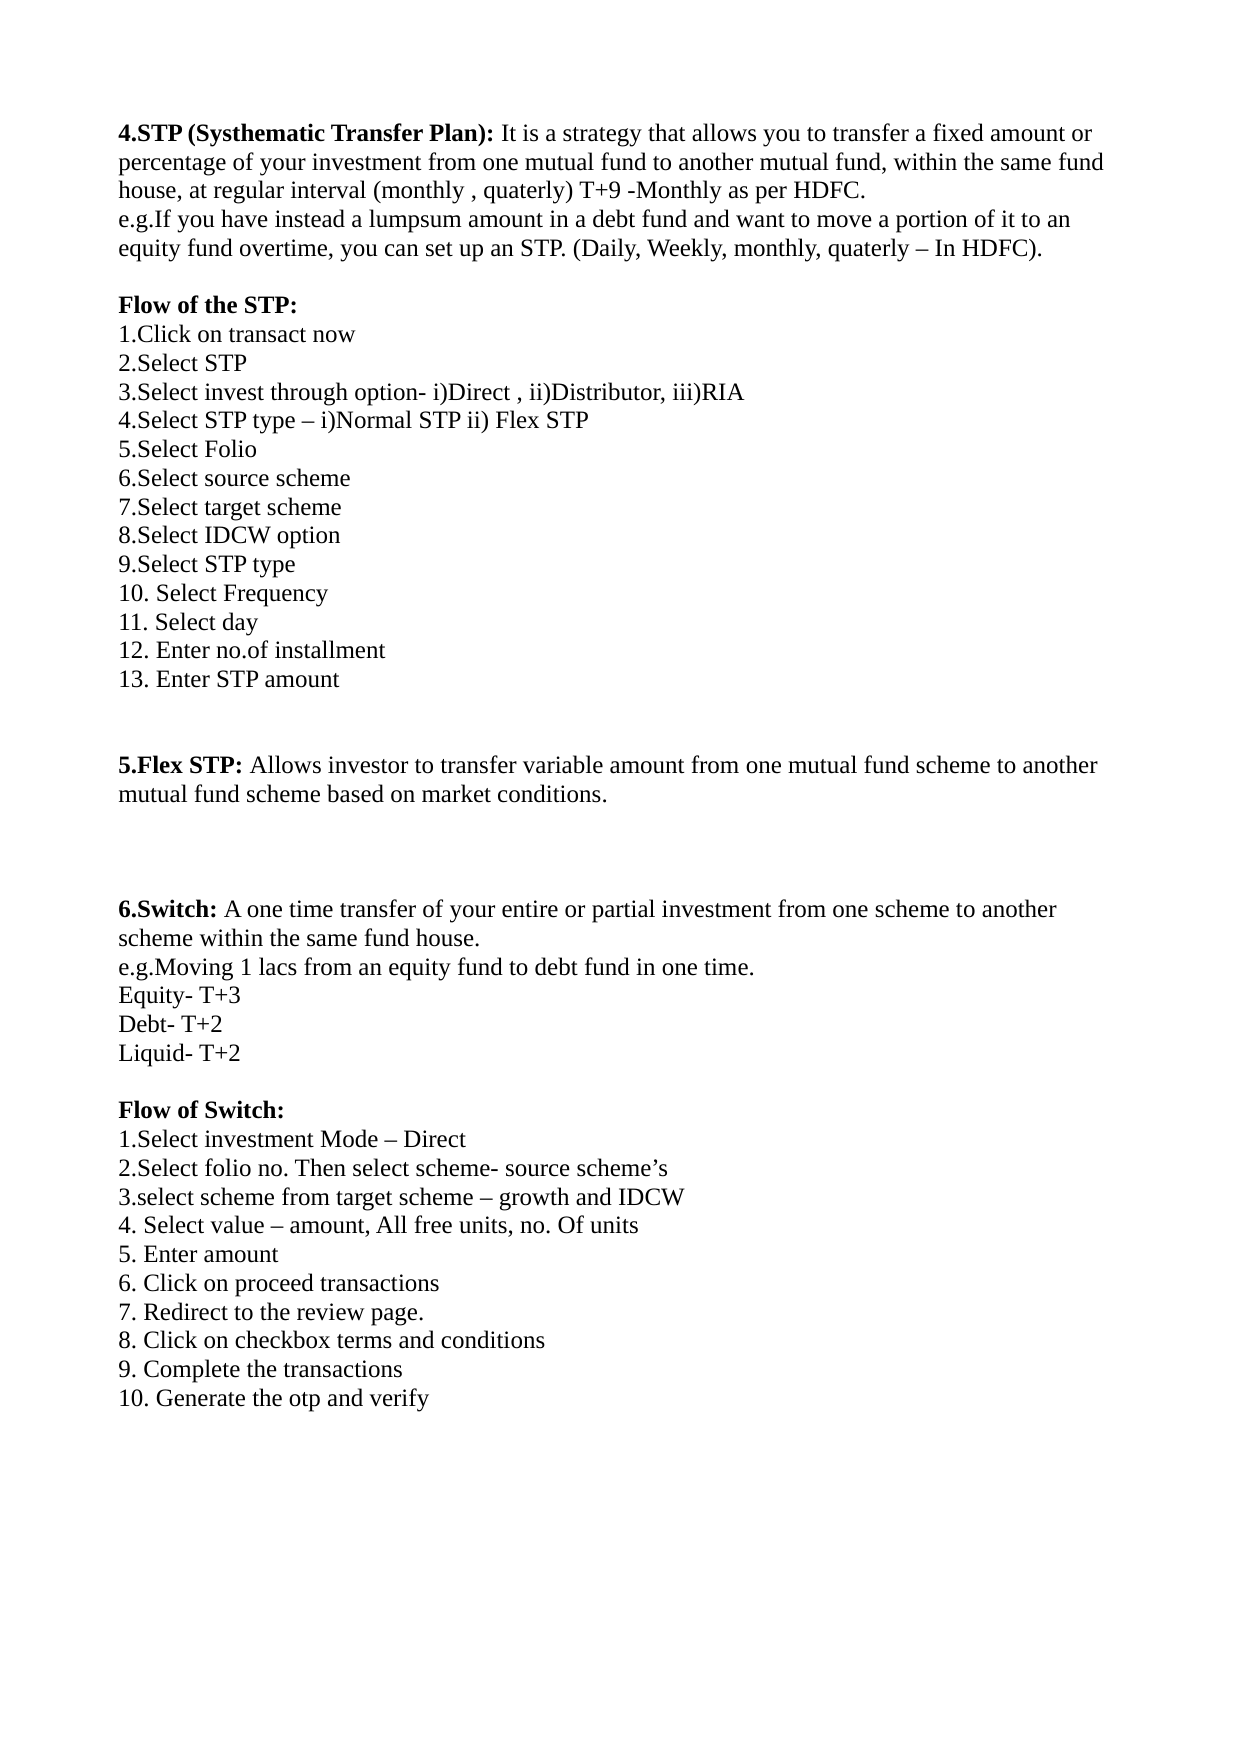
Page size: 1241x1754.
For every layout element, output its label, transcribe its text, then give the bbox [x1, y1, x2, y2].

text 4.Select STP type – i)Normal STP ii) Flex STP [118, 406, 1122, 434]
text 1.Click on transact now [118, 319, 1122, 348]
text 3.select scheme from target scheme – growth and IDCW [118, 1182, 1122, 1211]
text 7. Redirect to the review page. [118, 1297, 1122, 1326]
text 2.Select folio no. Then select scheme- source scheme’s [118, 1153, 1122, 1182]
text Equity- T+3 [118, 981, 1122, 1009]
text Liquid- T+2 [118, 1038, 1122, 1067]
text 11. Select day [118, 607, 1122, 636]
text Flow of Switch: [118, 1096, 1122, 1124]
text 4.STP (Systhematic Transfer Plan): It is a strategy that allows you to transfer a fixed amount or percentage of your investment from one mutual fund to another mutual fund, within the same fund house, at regular interval (monthly , quaterly) T+9 -Monthly as per HDFC. [118, 118, 1122, 204]
text 10. Select Frequency [118, 578, 1122, 607]
text 8.Select IDCW option [118, 521, 1122, 549]
text 5.Flex STP: Allows investor to transfer variable amount from one mutual fund scheme to another mutual fund scheme based on market conditions. [118, 751, 1122, 808]
text 8. Click on checkbox terms and conditions [118, 1326, 1122, 1354]
text 6.Select source scheme [118, 463, 1122, 492]
text Debt- T+2 [118, 1009, 1122, 1038]
text Flow of the STP: [118, 291, 1122, 319]
text 6. Click on proceed transactions [118, 1268, 1122, 1297]
text 10. Generate the otp and verify [118, 1383, 1122, 1412]
text 3.Select invest through option- i)Direct , ii)Distributor, iii)RIA [118, 377, 1122, 406]
text 5.Select Folio [118, 434, 1122, 463]
text 9. Complete the transactions [118, 1354, 1122, 1383]
text 13. Enter STP amount [118, 664, 1122, 693]
text e.g.Moving 1 lacs from an equity fund to debt fund in one time. [118, 952, 1122, 981]
text e.g.If you have instead a lumpsum amount in a debt fund and want to move a portion of it to an equity fund overtime, you can set up an STP. (Daily, Weekly, monthly, quaterly – In HDFC). [118, 204, 1122, 262]
text 9.Select STP type [118, 549, 1122, 578]
text 1.Select investment Mode – Direct [118, 1124, 1122, 1153]
text 5. Enter amount [118, 1239, 1122, 1268]
text 12. Enter no.of installment [118, 636, 1122, 664]
text 7.Select target scheme [118, 492, 1122, 521]
text 4. Select value – amount, All free units, no. Of units [118, 1211, 1122, 1239]
text 2.Select STP [118, 348, 1122, 377]
text 6.Switch: A one time transfer of your entire or partial investment from one scheme to another scheme within the same fund house. [118, 894, 1122, 952]
